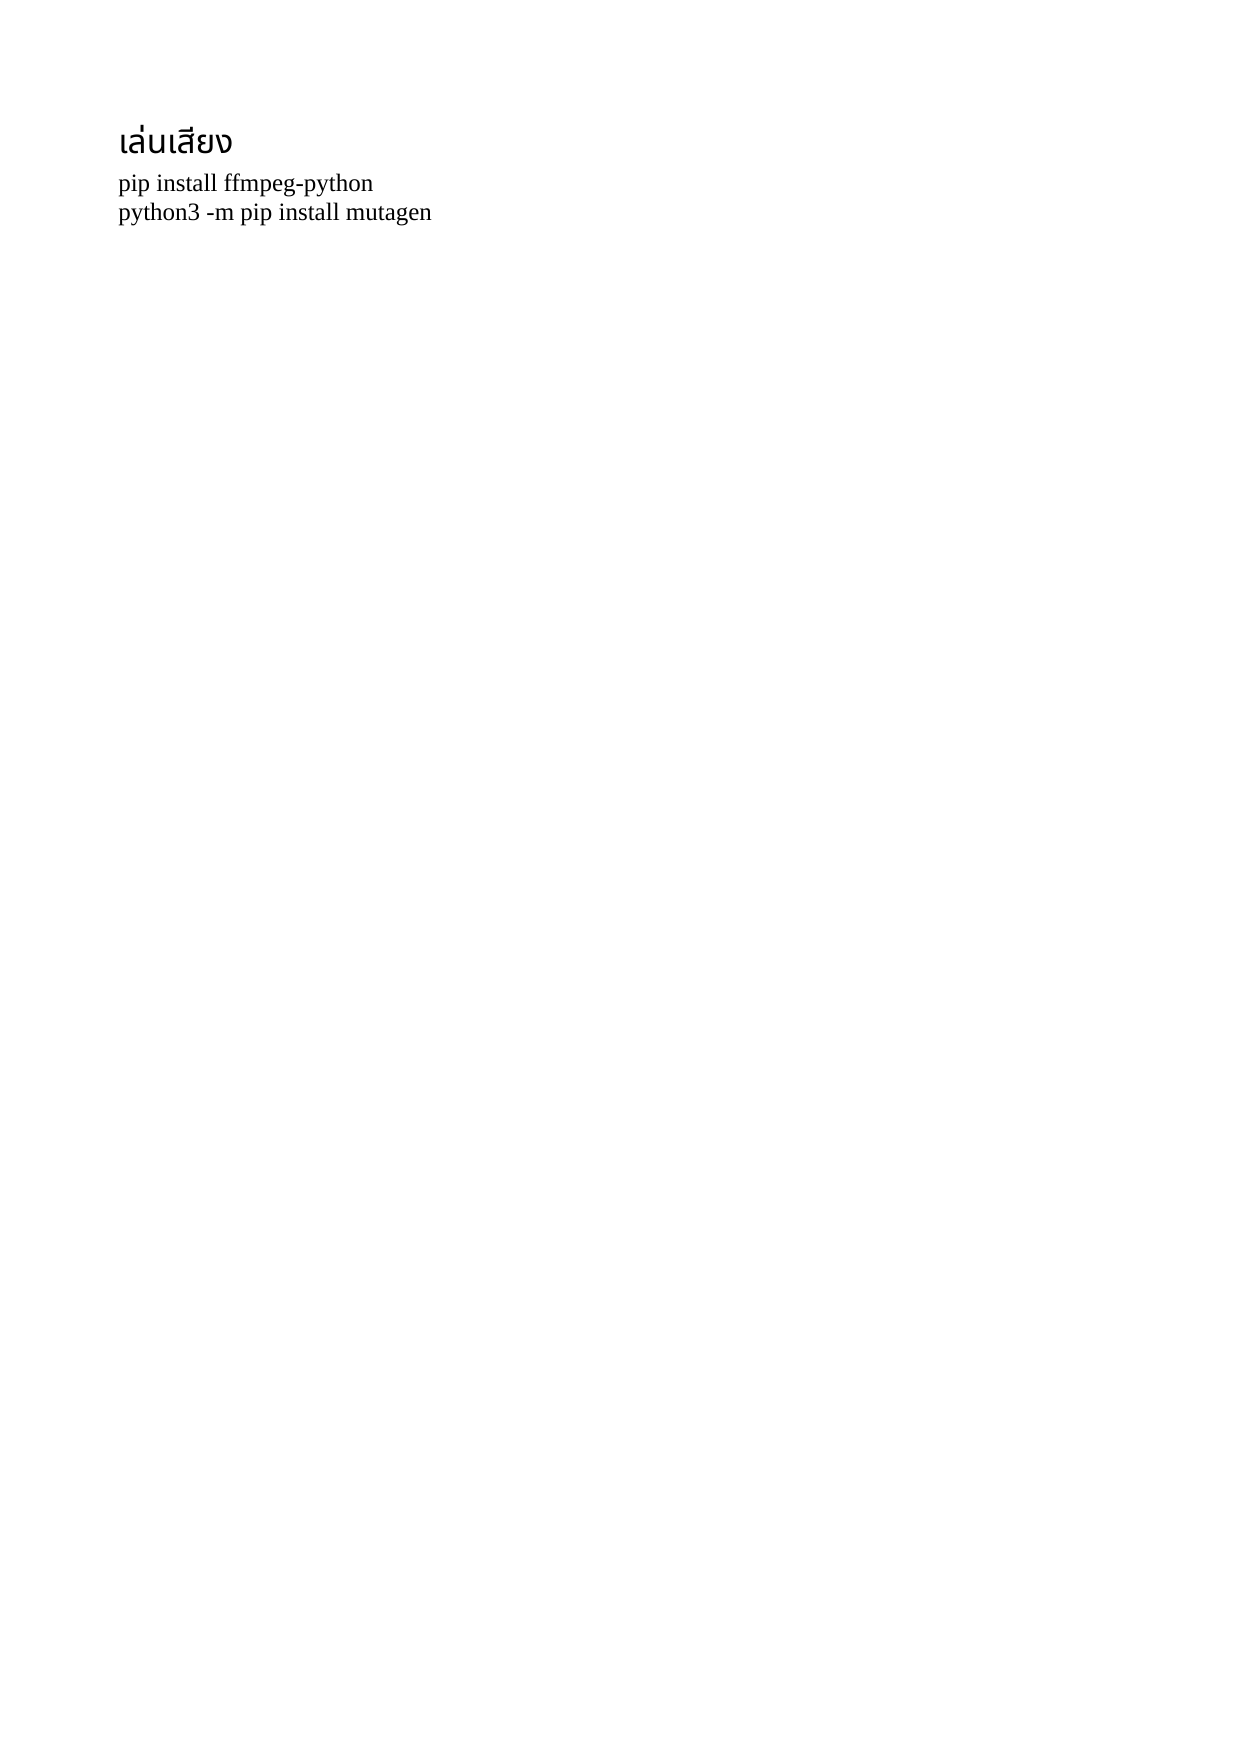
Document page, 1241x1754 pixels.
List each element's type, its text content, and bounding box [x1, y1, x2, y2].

text เล่นเสียง [118, 118, 1122, 168]
text pip install ffmpeg-python [118, 168, 1122, 197]
text python3 -m pip install mutagen [118, 197, 1122, 226]
